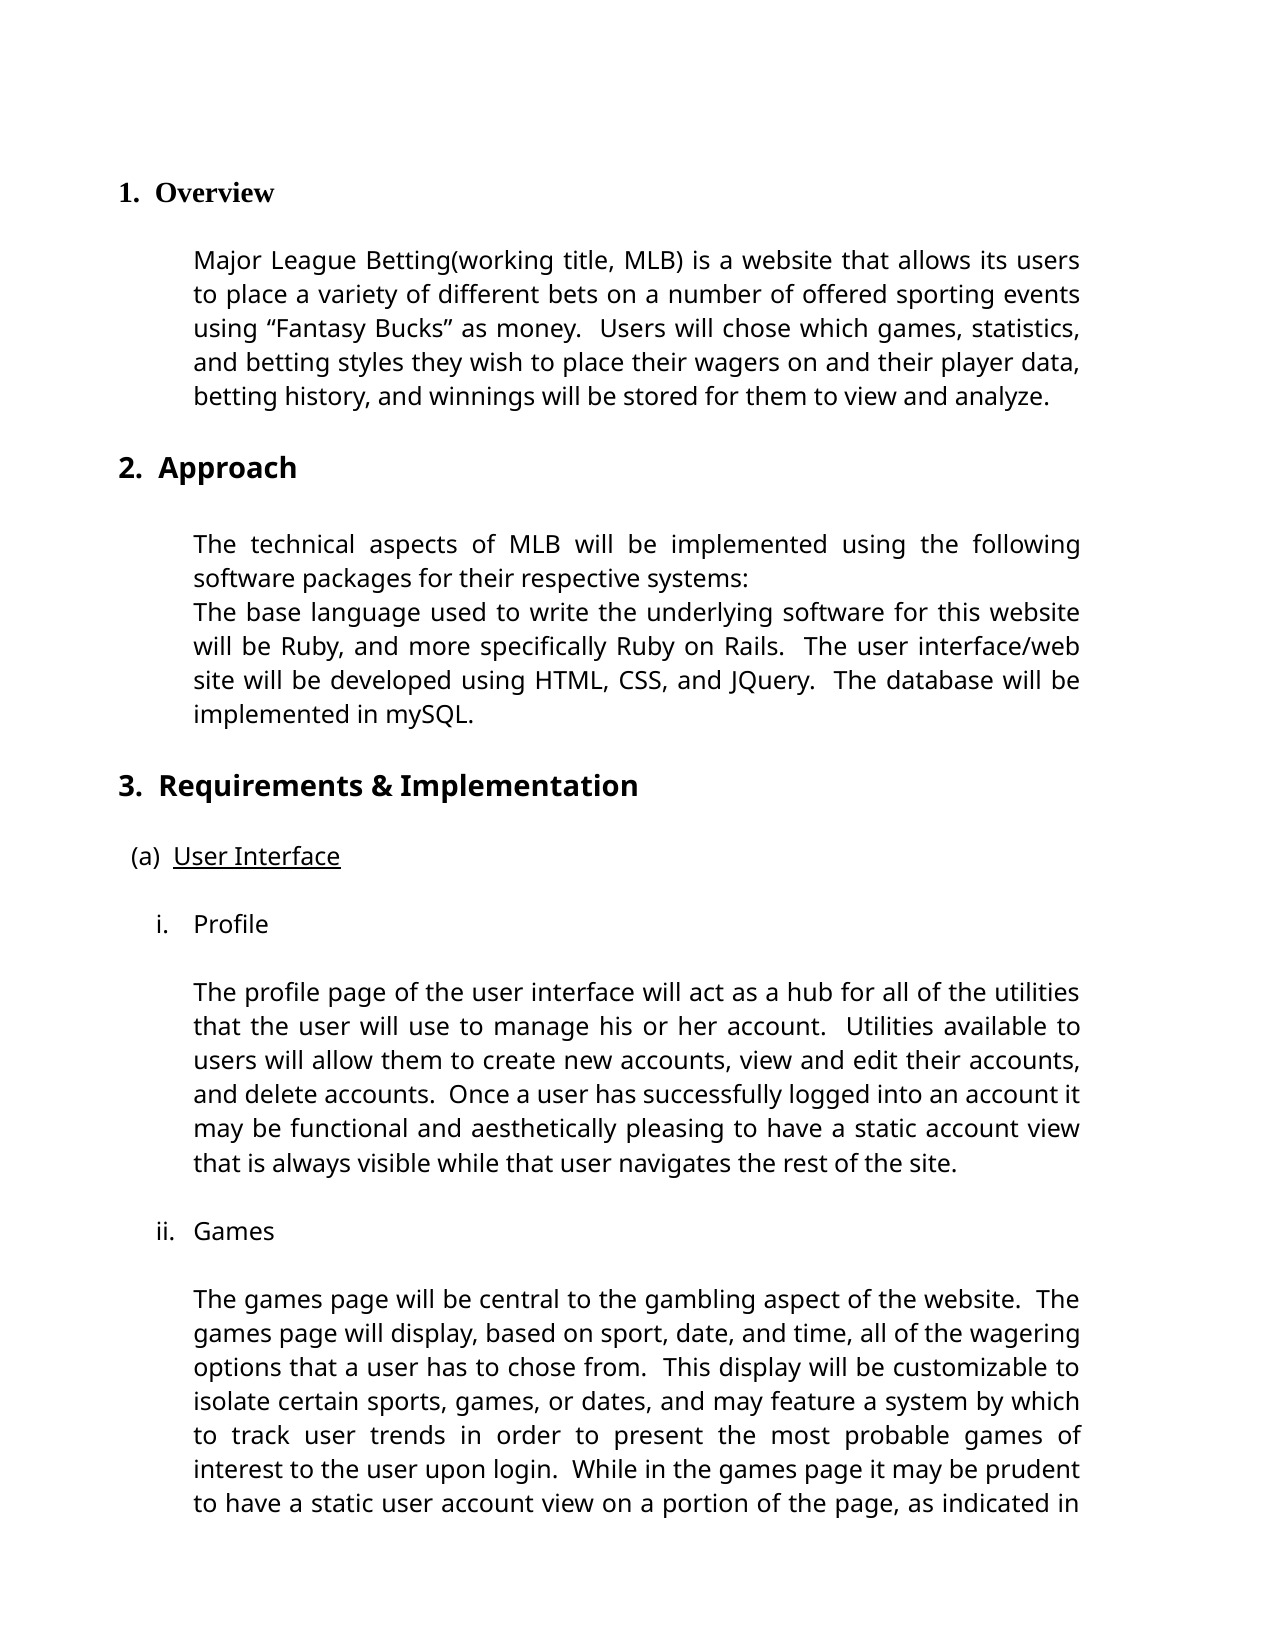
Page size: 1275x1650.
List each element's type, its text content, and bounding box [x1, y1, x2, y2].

text The base language used to write the underlying software for this website will be Ruby, and more specifically Ruby on Rails. The user interface/web site will be developed using HTML, CSS, and JQuery. The database will be implemented in mySQL. [193, 594, 1082, 731]
list Profile [156, 907, 1157, 941]
text The technical aspects of MLB will be implemented using the following software packages for their respective systems: [193, 526, 1082, 594]
text 3. Requirements & Implementation [118, 765, 1157, 804]
text The games page will be central to the gambling aspect of the website. The games page will display, based on sport, date, and time, all of the wagering options that a user has to chose from. This display will be customizable to isolate certain sports, games, or dates, and may feature a system by which to track user trends in order to present the most probable games of interest to the user upon login. While in the games page it may be prudent to have a static user account view on a portion of the page, as indicated in [193, 1281, 1082, 1520]
text 1. Overview [118, 176, 1157, 209]
list Games [156, 1213, 1157, 1247]
text 2. Approach [118, 447, 1157, 487]
text The profile page of the user interface will act as a hub for all of the utilities that the user will use to manage his or her account. Utilities available to users will allow them to create new accounts, view and edit their accounts, and delete accounts. Once a user has successfully logged into an account it may be functional and aesthetically pleasing to have a static account view that is always visible while that user navigates the rest of the site. [193, 975, 1082, 1179]
text (a) User Interface [118, 839, 1157, 873]
text Major League Betting(working title, MLB) is a website that allows its users to place a variety of different bets on a number of offered sporting events using “Fantasy Bucks” as money. Users will chose which games, statistics, and betting styles they wish to place their wagers on and their player data, betting history, and winnings will be stored for them to view and analyze. [193, 243, 1082, 413]
